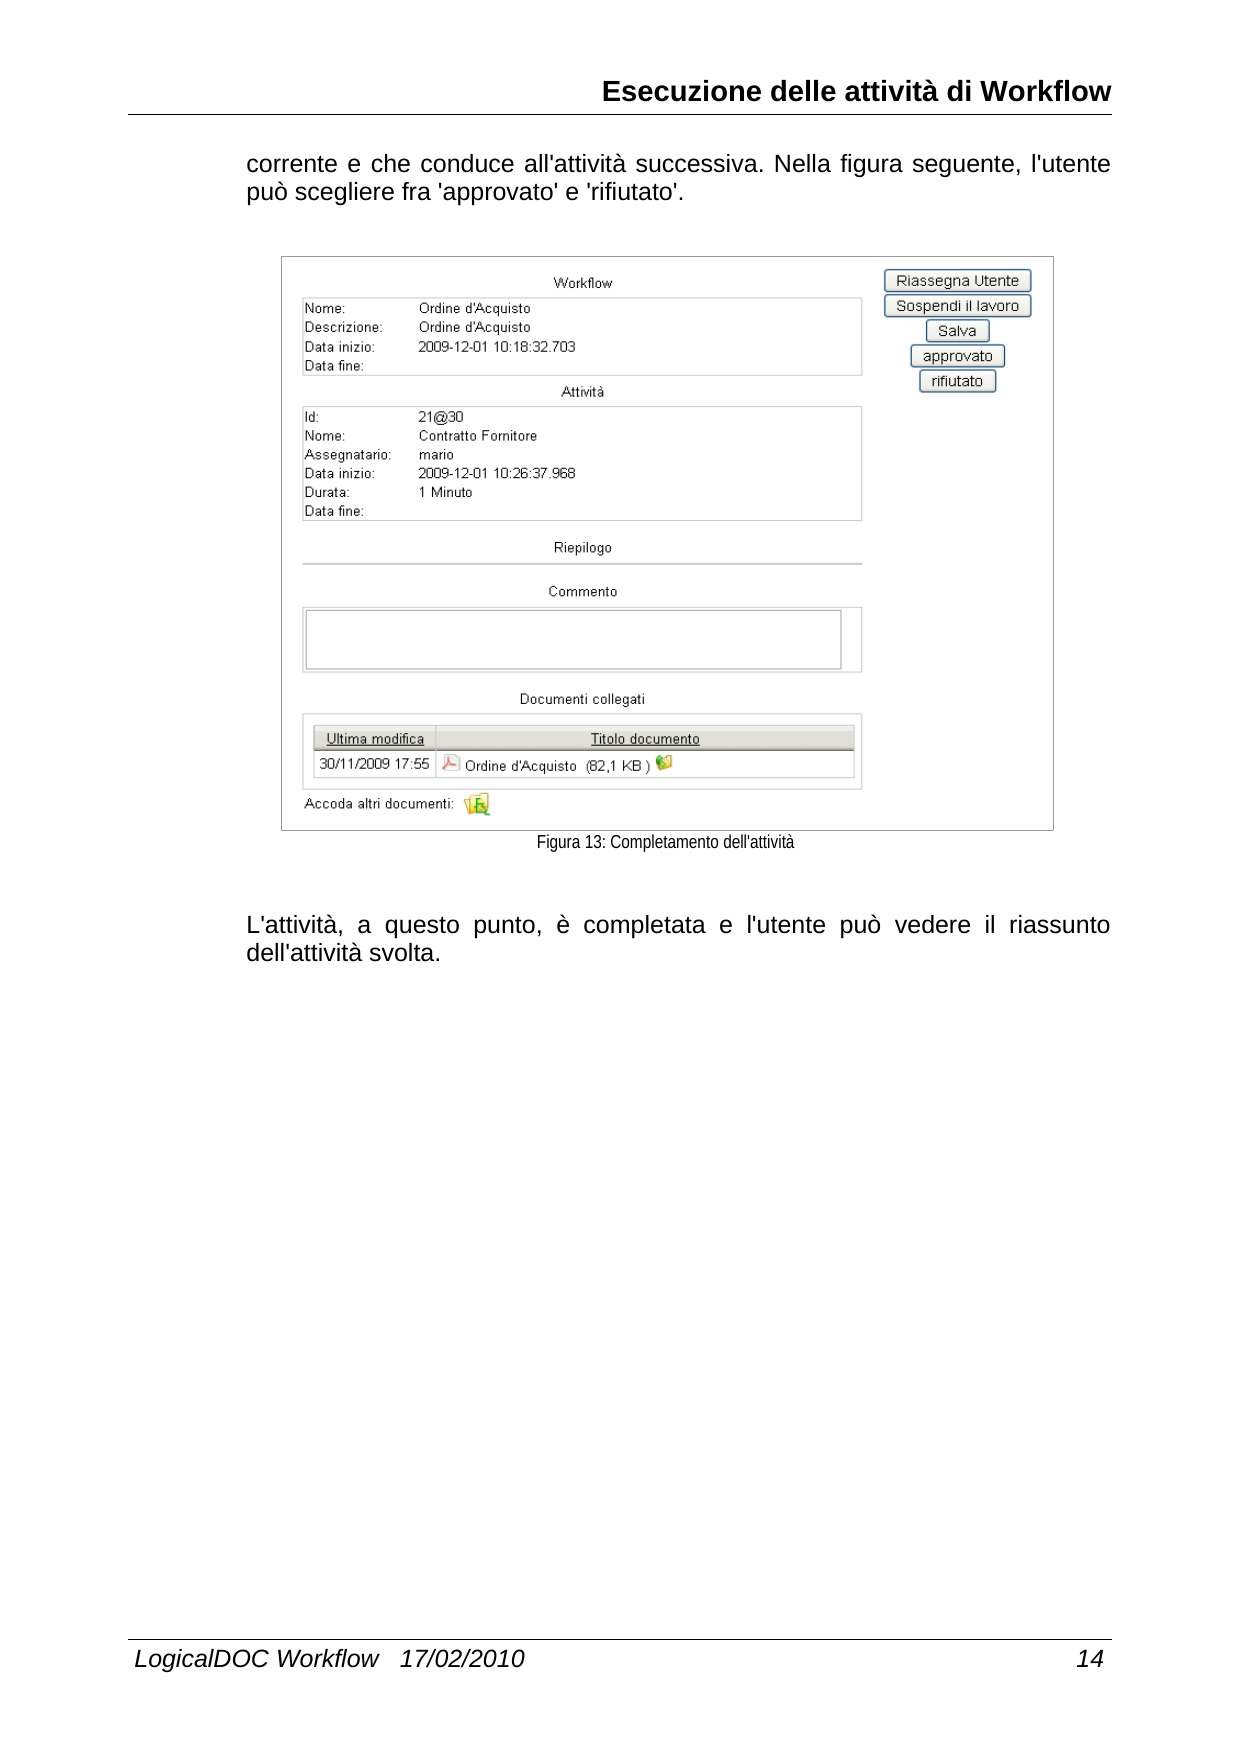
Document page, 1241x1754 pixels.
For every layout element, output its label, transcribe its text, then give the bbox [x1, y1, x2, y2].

text Figura 13: Completamento dell'attività [281, 831, 1050, 853]
text L'attività, a questo punto, è completata e l'utente può vedere il riassunto dell'attività svolta. [246, 911, 1112, 967]
text corrente e che conduce all'attività successiva. Nella figura seguente, l'utente può scegliere fra 'approvato' e 'rifiutato'. [246, 150, 1112, 206]
